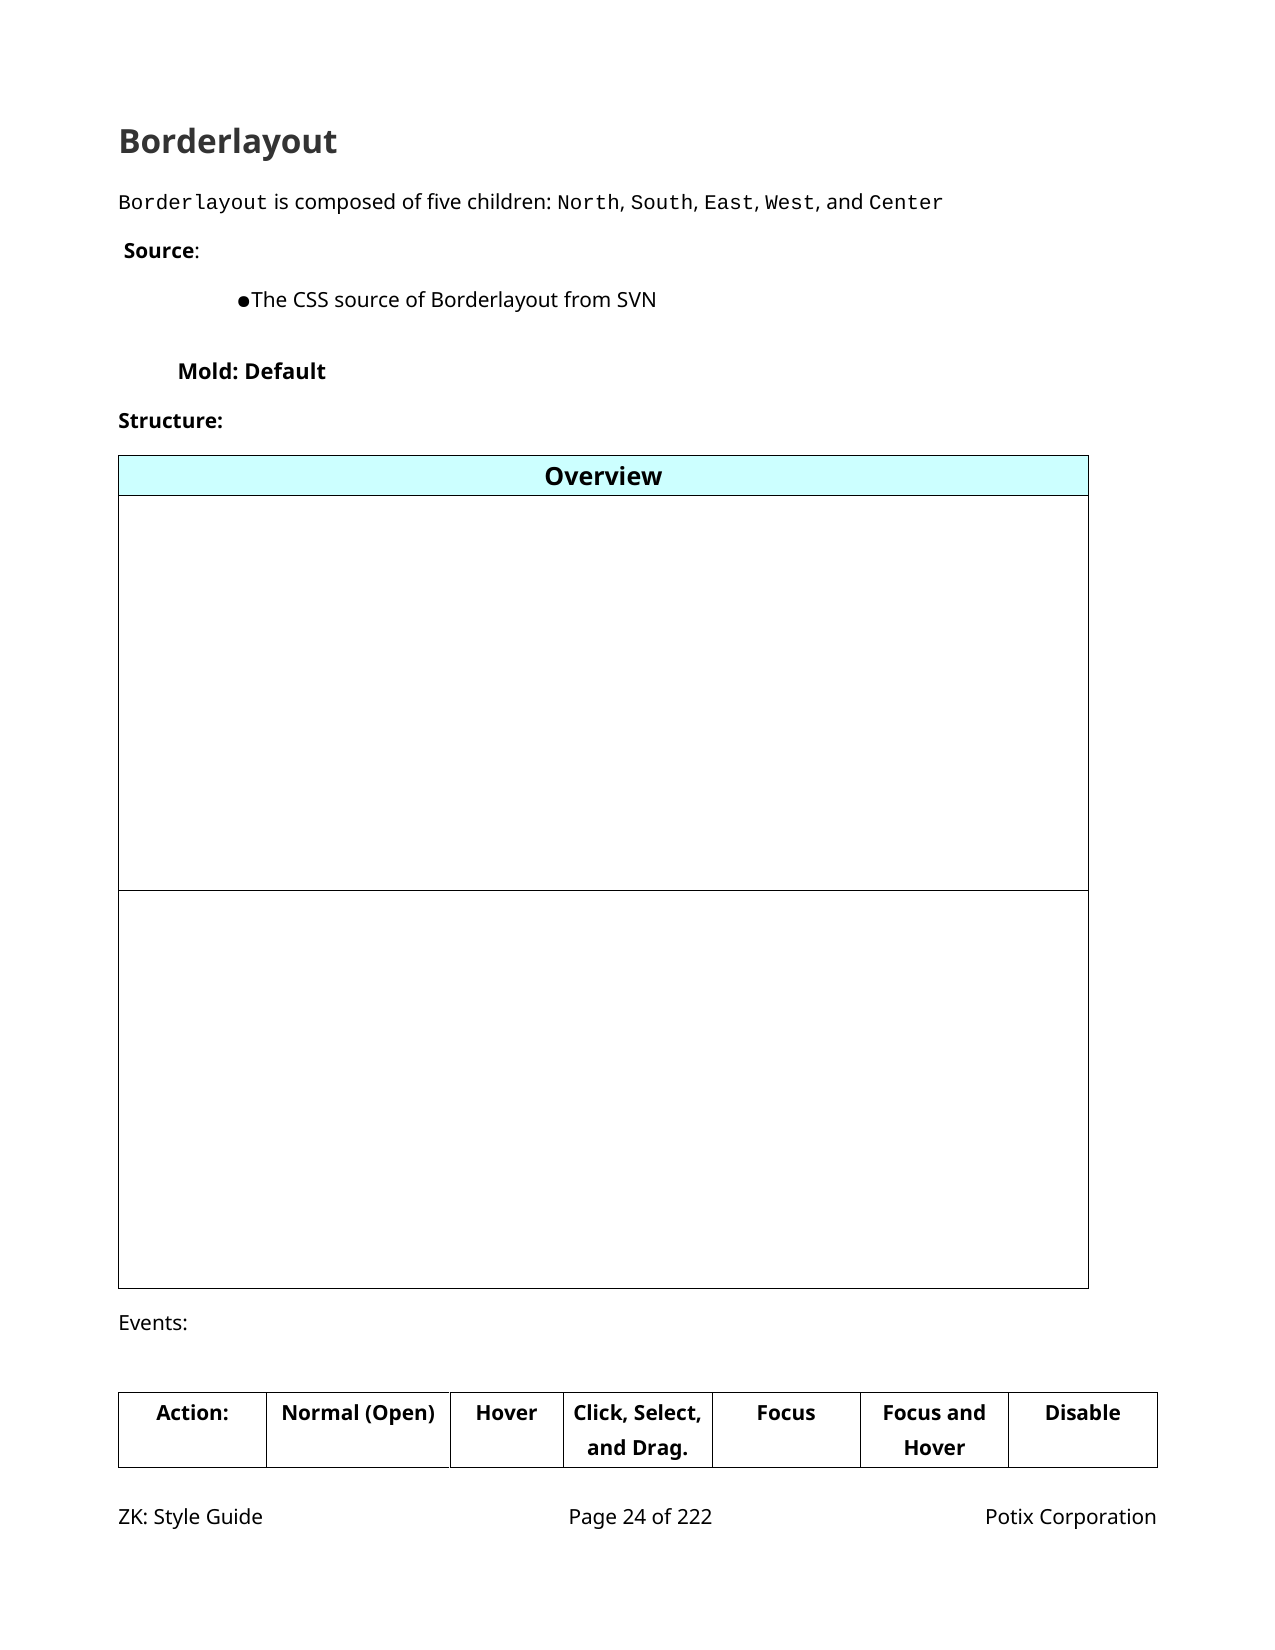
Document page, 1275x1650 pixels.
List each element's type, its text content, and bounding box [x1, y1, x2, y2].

text Source: [118, 236, 1157, 264]
table_cell [119, 496, 1088, 890]
text Structure: [118, 406, 1157, 434]
table_cell [119, 891, 1088, 1288]
table_header Focus [713, 1393, 860, 1467]
list The CSS source of Borderlayout from SVN [236, 285, 1157, 313]
table_header Normal (Open) [267, 1393, 449, 1467]
table_header Hover [451, 1393, 563, 1467]
subtitle Borderlayout [118, 118, 1157, 163]
table_header Click, Select, and Drag. [564, 1393, 712, 1467]
table_header Overview [119, 456, 1088, 495]
table_header Disable [1009, 1393, 1157, 1467]
subtitle Mold: Default [177, 356, 1157, 386]
text Borderlayout is composed of five children: North, South, East, West, and Center [118, 187, 1157, 216]
table_header Focus and Hover [861, 1393, 1008, 1467]
table_header Action: [119, 1393, 266, 1467]
text Events: [118, 1308, 1157, 1372]
